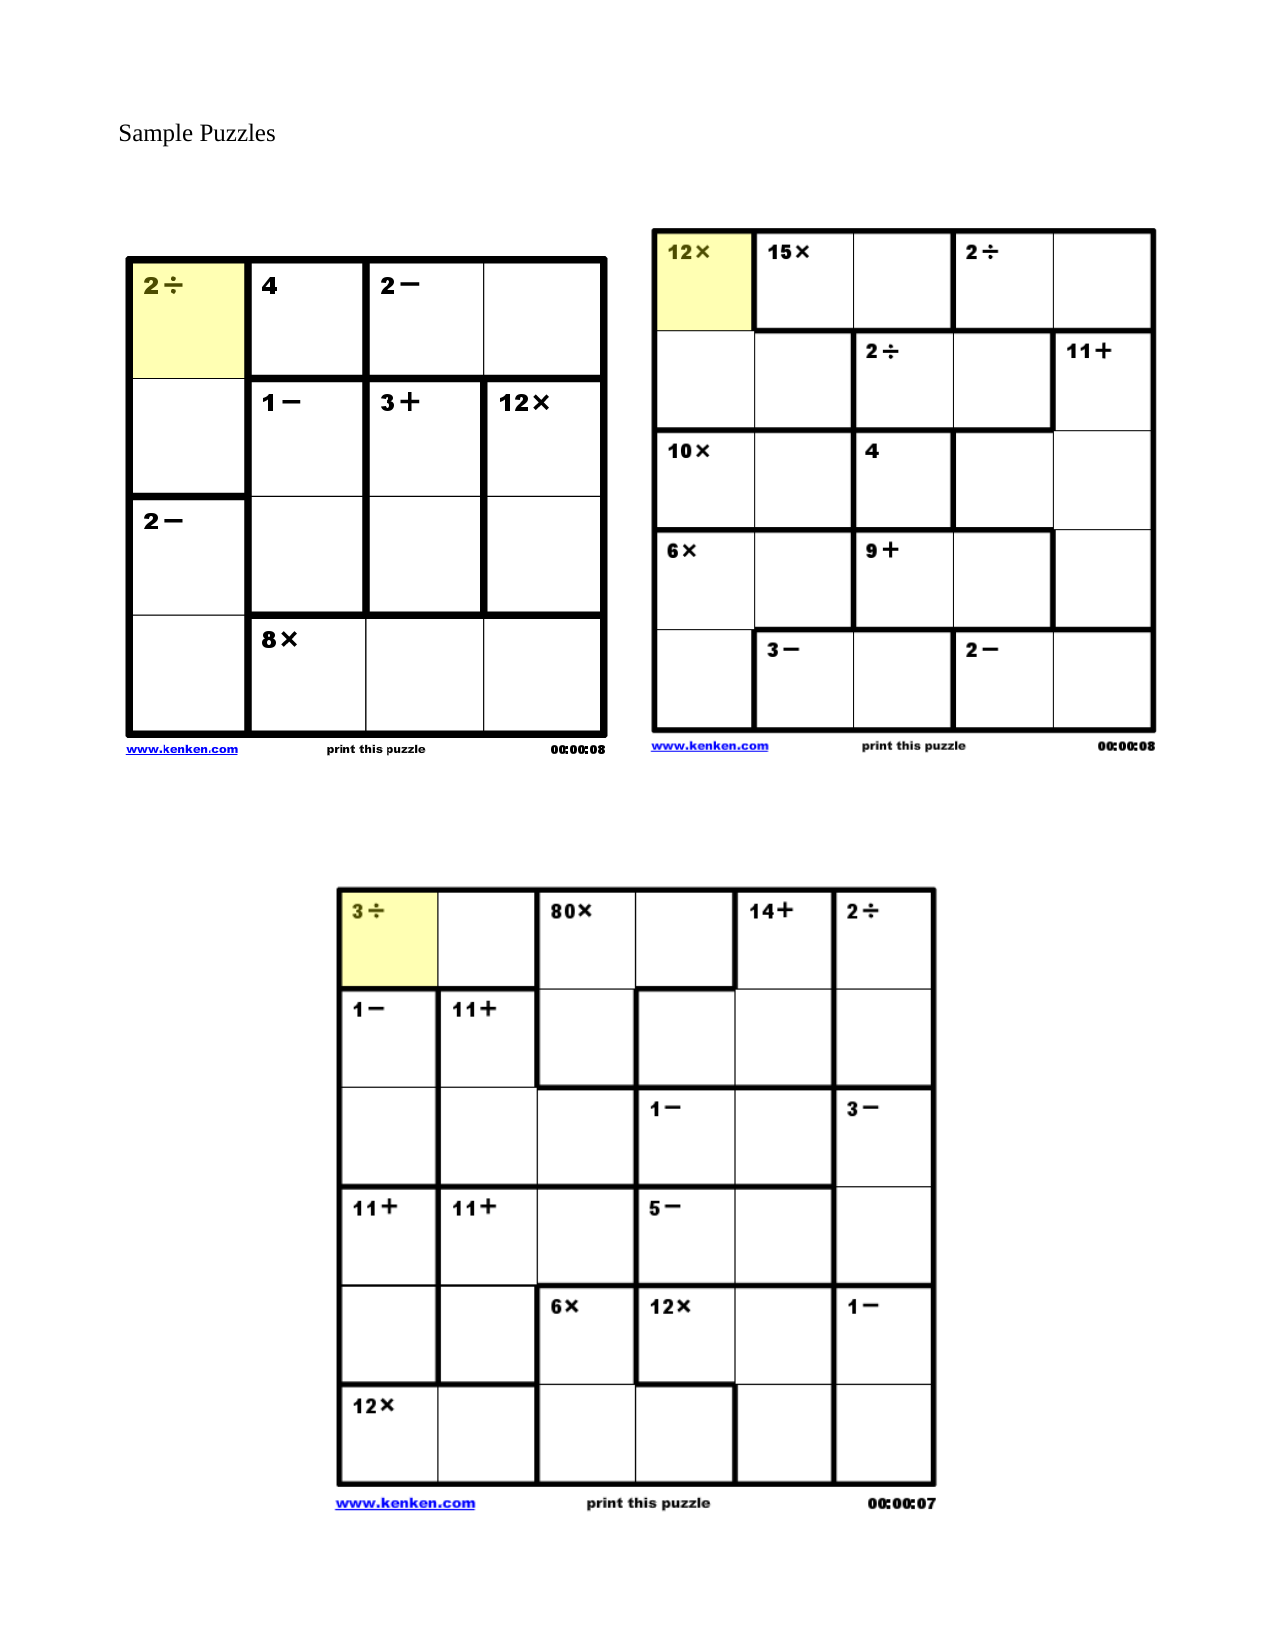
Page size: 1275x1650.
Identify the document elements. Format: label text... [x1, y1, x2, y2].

text Sample Puzzles [118, 118, 1157, 147]
picture [333, 883, 942, 1514]
picture [647, 223, 1159, 759]
picture [120, 250, 610, 760]
